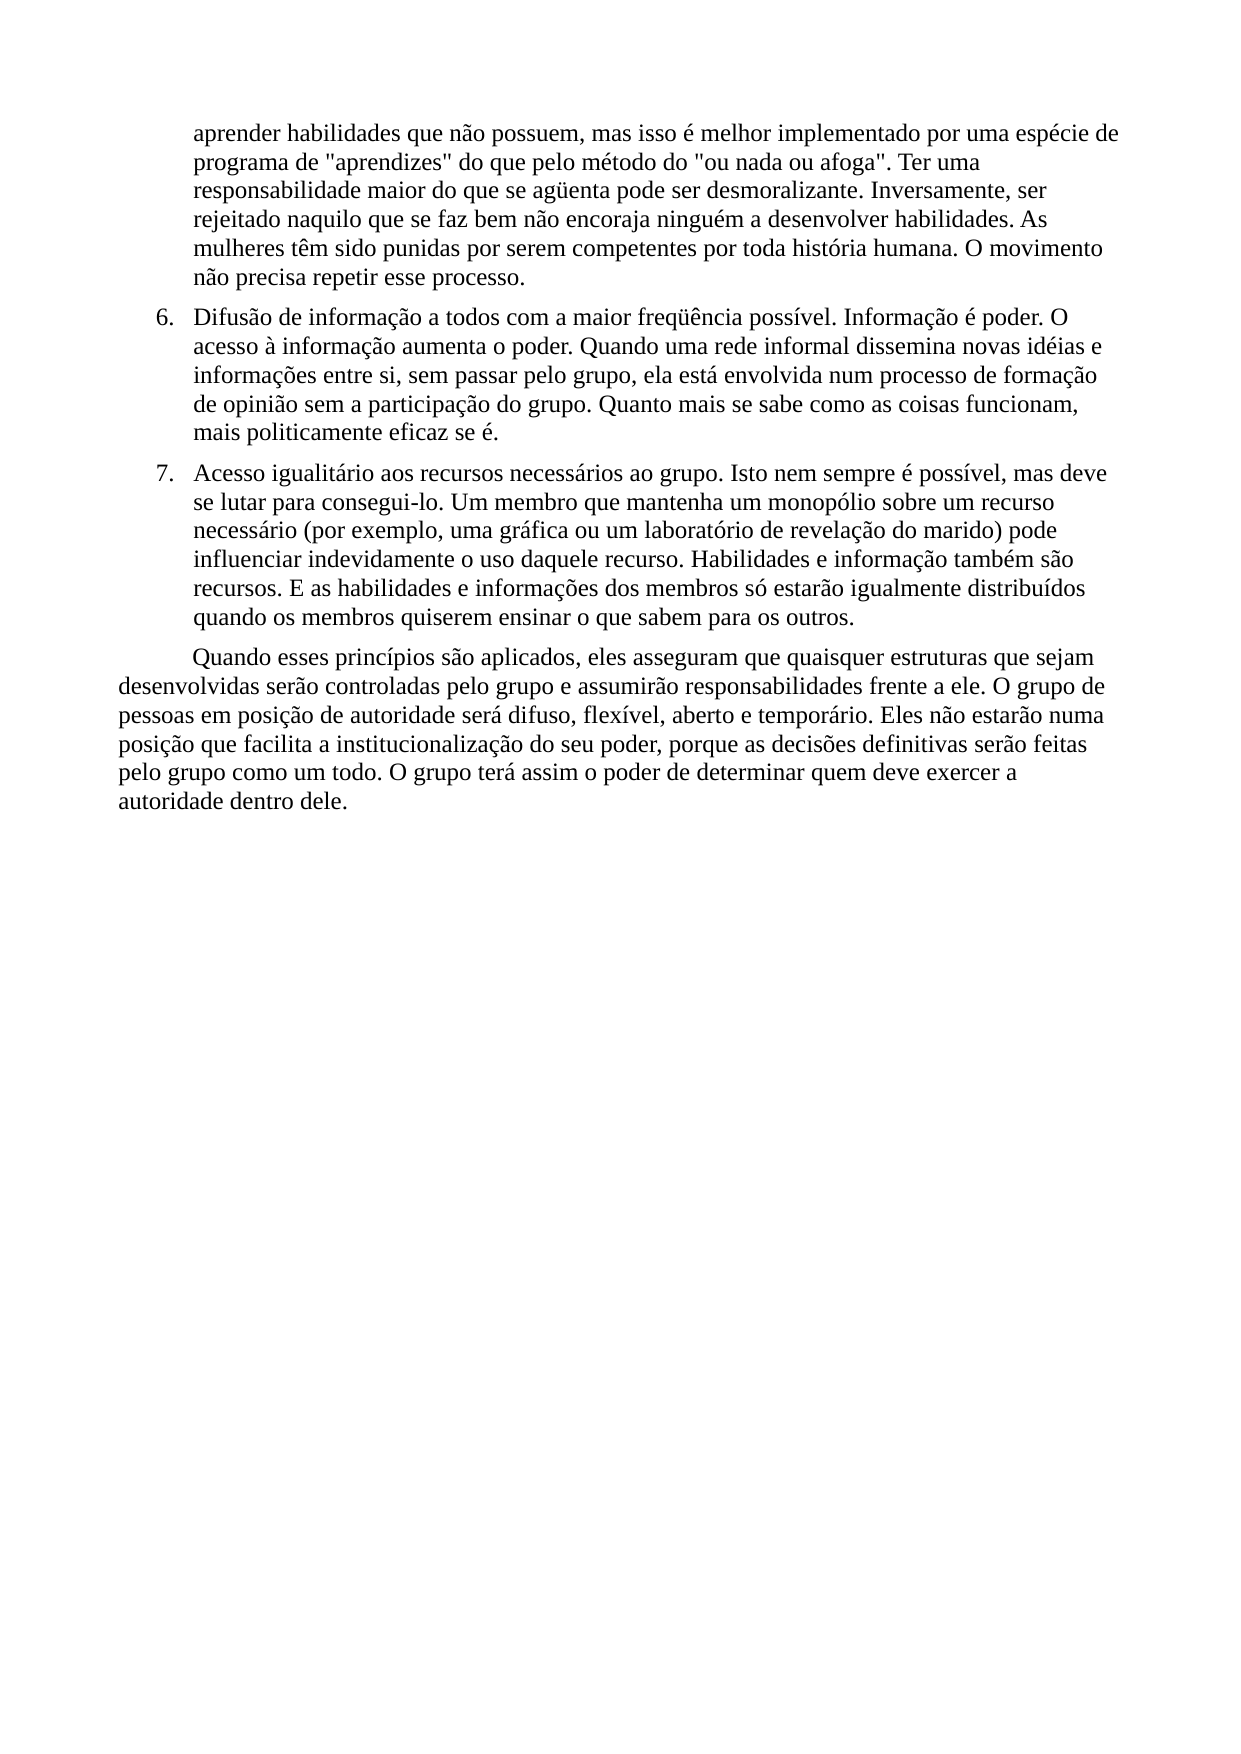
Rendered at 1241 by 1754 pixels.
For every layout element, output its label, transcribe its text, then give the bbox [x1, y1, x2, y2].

list aprender habilidades que não possuem, mas isso é melhor implementado por uma espécie de programa de "aprendizes" do que pelo método do "ou nada ou afoga". Ter uma responsabilidade maior do que se agüenta pode ser desmoralizante. Inversamente, ser rejeitado naquilo que se faz bem não encoraja ninguém a desenvolver habilidades. As mulheres têm sido punidas por serem competentes por toda história humana. O movimento não precisa repetir esse processo. [156, 118, 1122, 291]
list Difusão de informação a todos com a maior freqüência possível. Informação é poder. O acesso à informação aumenta o poder. Quando uma rede informal dissemina novas idéias e informações entre si, sem passar pelo grupo, ela está envolvida num processo de formação de opinião sem a participação do grupo. Quanto mais se sabe como as coisas funcionam, mais politicamente eficaz se é. [156, 302, 1122, 446]
list Acesso igualitário aos recursos necessários ao grupo. Isto nem sempre é possível, mas deve se lutar para consegui-lo. Um membro que mantenha um monopólio sobre um recurso necessário (por exemplo, uma gráfica ou um laboratório de revelação do marido) pode influenciar indevidamente o uso daquele recurso. Habilidades e informação também são recursos. E as habilidades e informações dos membros só estarão igualmente distribuídos quando os membros quiserem ensinar o que sabem para os outros. [156, 458, 1122, 631]
text Quando esses princípios são aplicados, eles asseguram que quaisquer estruturas que sejam desenvolvidas serão controladas pelo grupo e assumirão responsabilidades frente a ele. O grupo de pessoas em posição de autoridade será difuso, flexível, aberto e temporário. Eles não estarão numa posição que facilita a institucionalização do seu poder, porque as decisões definitivas serão feitas pelo grupo como um todo. O grupo terá assim o poder de determinar quem deve exercer a autoridade dentro dele. [118, 642, 1122, 815]
